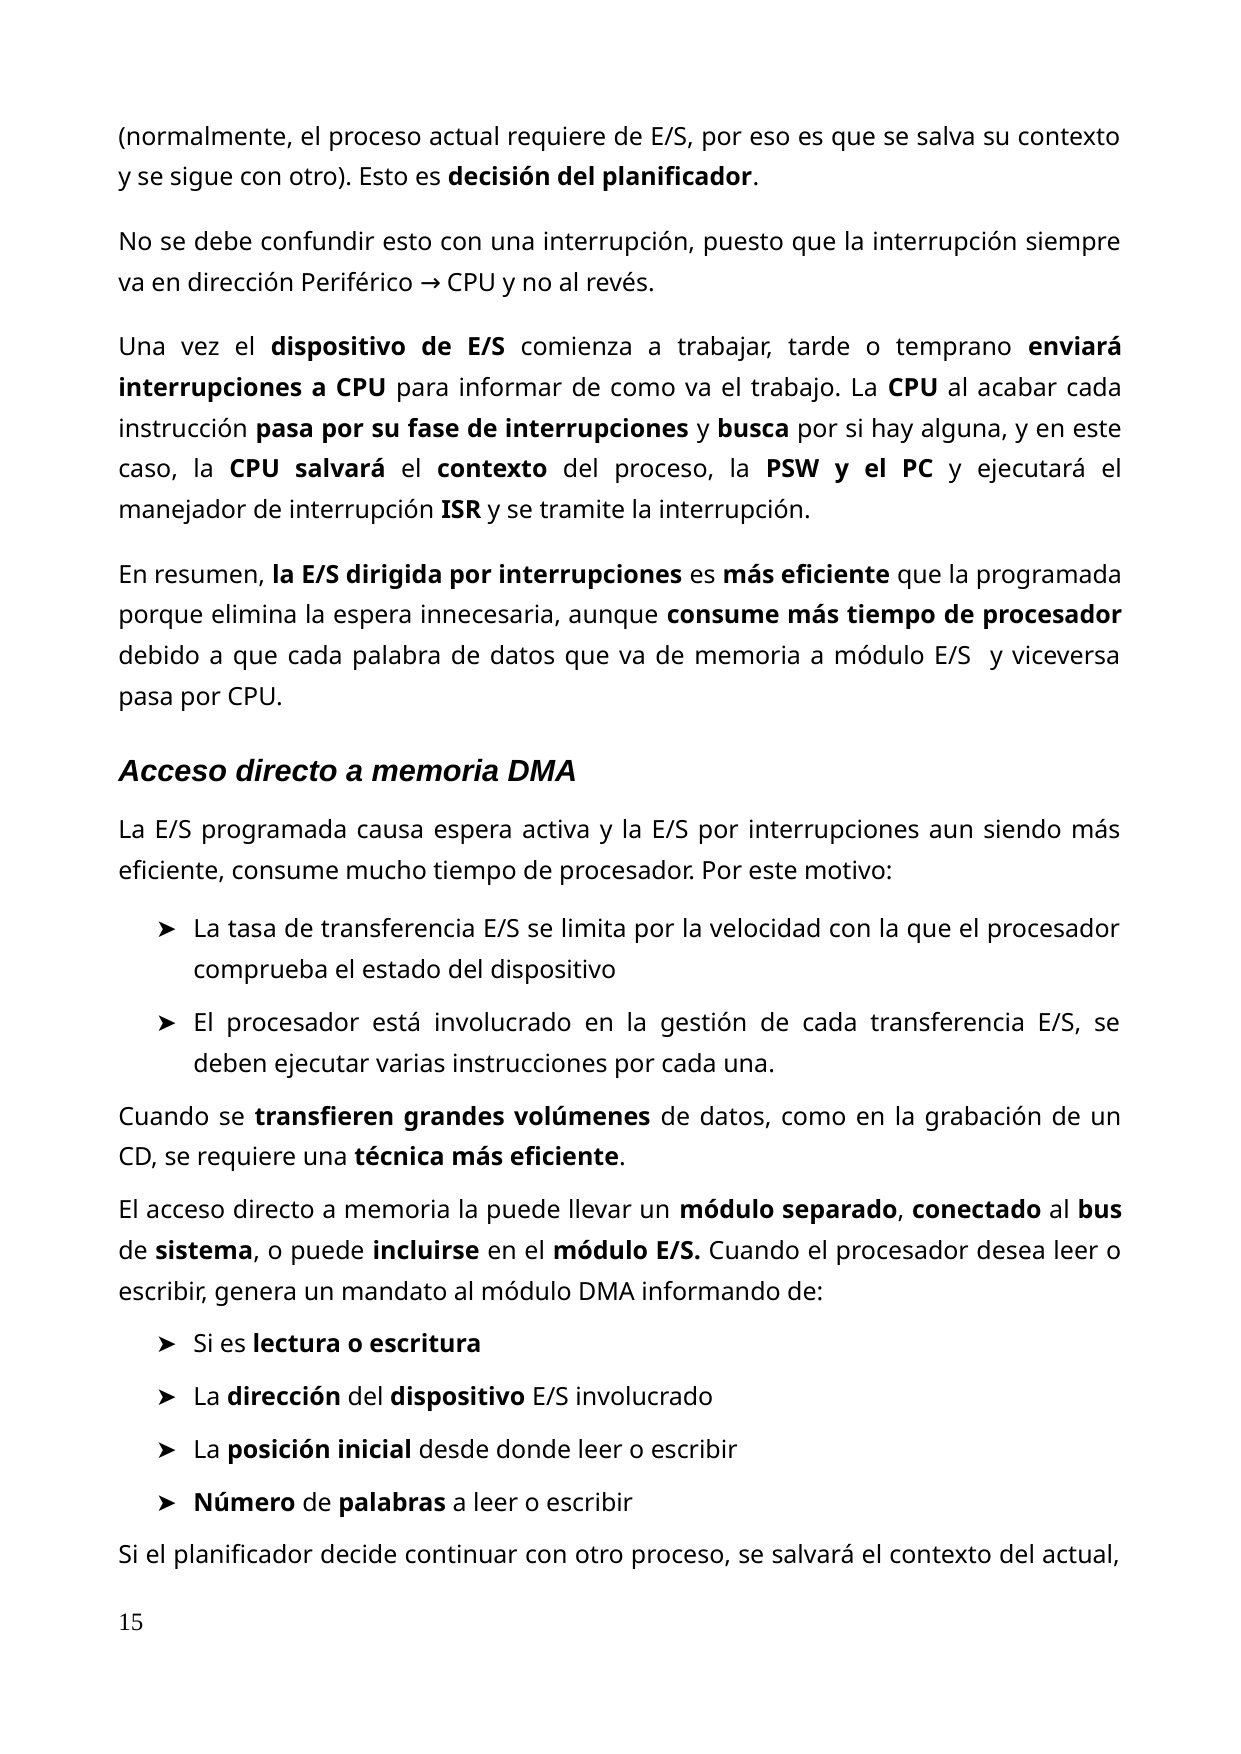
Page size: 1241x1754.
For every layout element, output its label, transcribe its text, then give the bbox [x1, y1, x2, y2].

subtitle Acceso directo a memoria DMA [118, 752, 1122, 787]
text No se debe confundir esto con una interrupción, puesto que la interrupción siempre va en dirección Periférico → CPU y no al revés. [118, 223, 1122, 298]
list Si es lectura o escritura [156, 1326, 1122, 1360]
text La E/S programada causa espera activa y la E/S por interrupciones aun siendo más eficiente, consume mucho tiempo de procesador. Por este motivo: [118, 812, 1122, 887]
list La tasa de transferencia E/S se limita por la velocidad con la que el procesador comprueba el estado del dispositivo [156, 911, 1122, 986]
text Una vez el dispositivo de E/S comienza a trabajar, tarde o temprano enviará interrupciones a CPU para informar de como va el trabajo. La CPU al acabar cada instrucción pasa por su fase de interrupciones y busca por si hay alguna, y en este caso, la CPU salvará el contexto del proceso, la PSW y el PC y ejecutará el manejador de interrupción ISR y se tramite la interrupción. [118, 328, 1122, 526]
list Número de palabras a leer o escribir [156, 1484, 1122, 1518]
list La dirección del dispositivo E/S involucrado [156, 1379, 1122, 1413]
list El procesador está involucrado en la gestión de cada transferencia E/S, se deben ejecutar varias instrucciones por cada una. [156, 1005, 1122, 1079]
text (normalmente, el proceso actual requiere de E/S, por eso es que se salva su contexto y se sigue con otro). Esto es decisión del planificador. [118, 118, 1122, 193]
list Si el planificador decide continuar con otro proceso, se salvará el contexto del actual, [118, 1537, 1122, 1571]
text En resumen, la E/S dirigida por interrupciones es más eficiente que la programada porque elimina la espera innecesaria, aunque consume más tiempo de procesador debido a que cada palabra de datos que va de memoria a módulo E/S y viceversa pasa por CPU. [118, 556, 1122, 713]
list Cuando se transfieren grandes volúmenes de datos, como en la grabación de un CD, se requiere una técnica más eficiente. [118, 1098, 1122, 1173]
list La posición inicial desde donde leer o escribir [156, 1432, 1122, 1466]
list El acceso directo a memoria la puede llevar un módulo separado, conectado al bus de sistema, o puede incluirse en el módulo E/S. Cuando el procesador desea leer o escribir, genera un mandato al módulo DMA informando de: [118, 1192, 1122, 1307]
